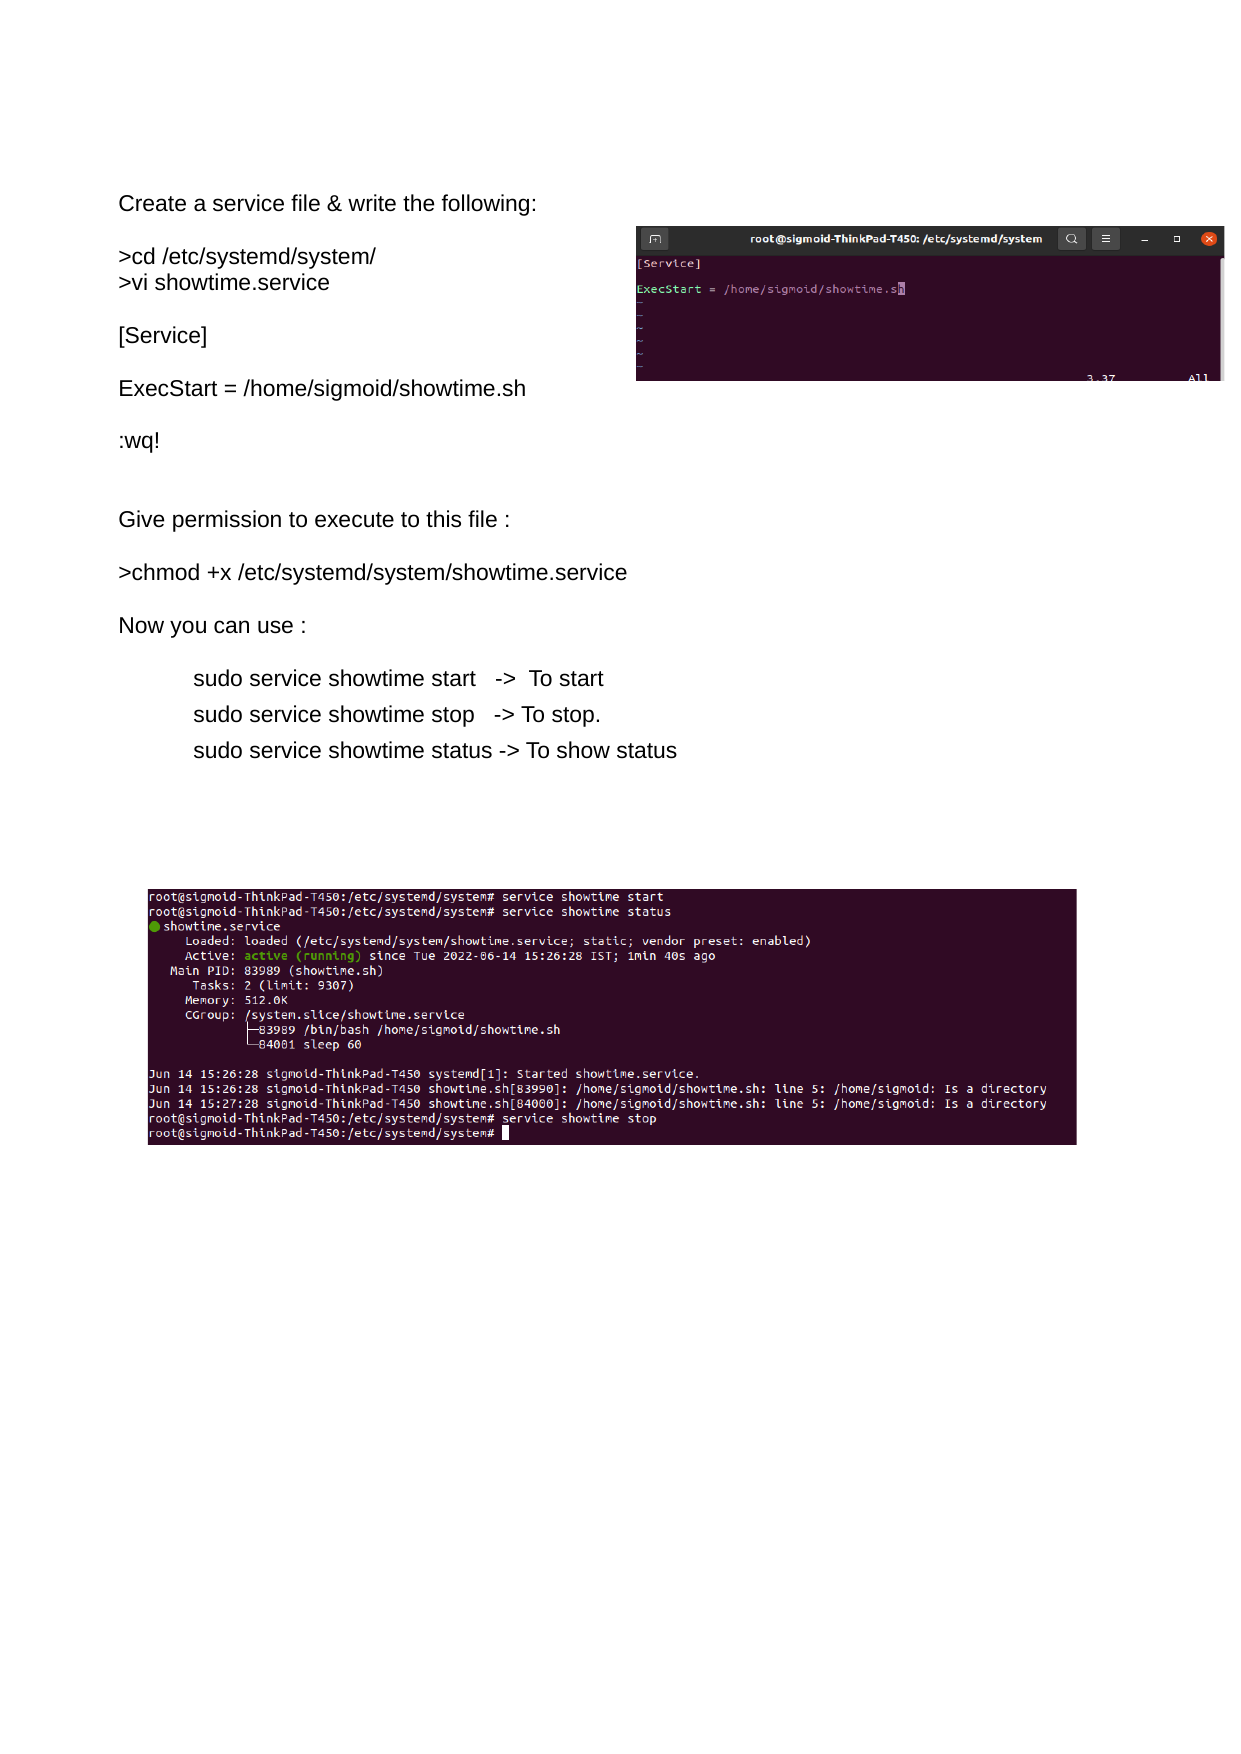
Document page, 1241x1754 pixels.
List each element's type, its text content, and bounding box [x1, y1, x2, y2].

text Create a service file & write the following: [118, 190, 1122, 217]
text sudo service showtime start -> To start [193, 664, 1122, 691]
text [Service] [118, 322, 636, 348]
text :wq! [118, 427, 1122, 454]
text Give permission to execute to this file : [118, 506, 1122, 533]
text >chmod +x /etc/systemd/system/showtime.service [118, 559, 1122, 586]
text ExecStart = /home/sigmoid/showtime.sh [118, 375, 1122, 401]
text >cd /etc/systemd/system/ [118, 243, 636, 269]
text sudo service showtime status -> To show status [193, 737, 1122, 764]
picture [147, 889, 1077, 1145]
text Now you can use : [118, 612, 1122, 638]
picture [636, 226, 1225, 381]
text sudo service showtime stop -> To stop. [193, 701, 1122, 727]
text >vi showtime.service [118, 269, 636, 296]
